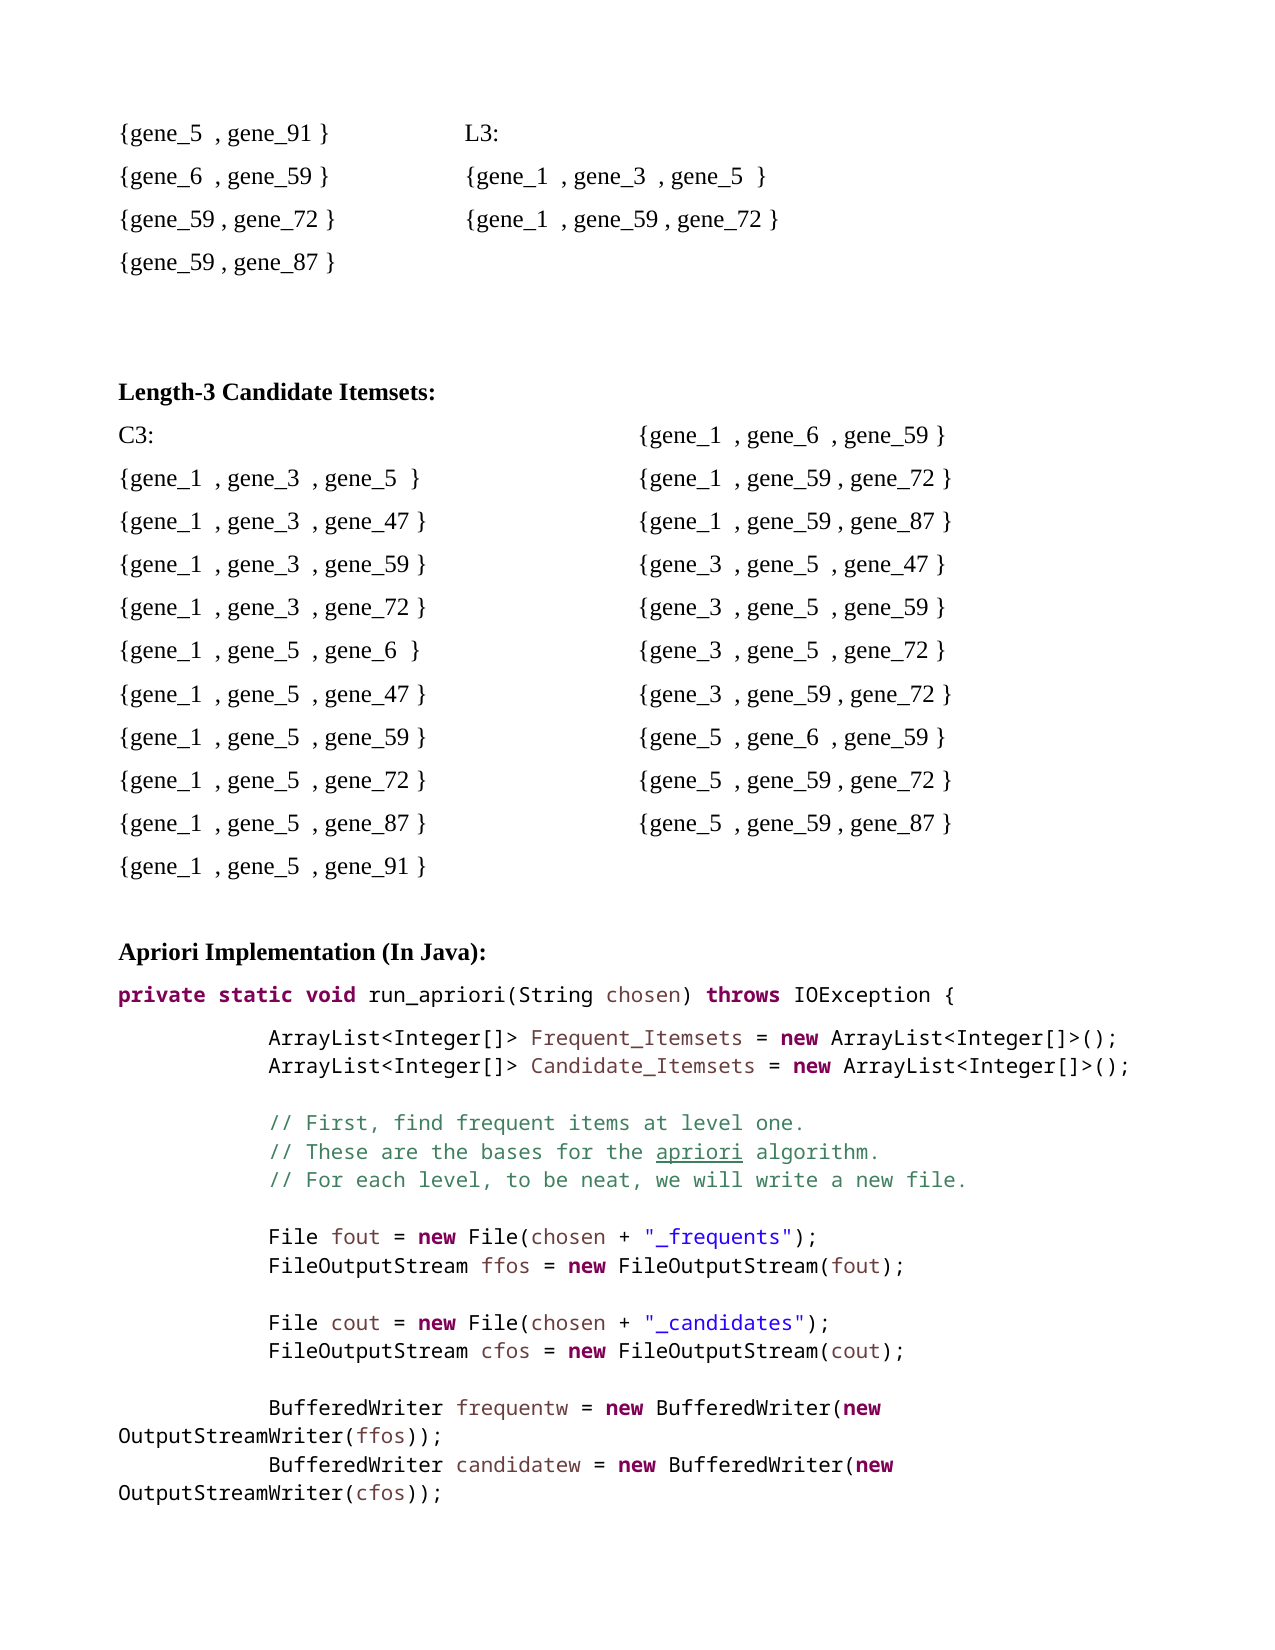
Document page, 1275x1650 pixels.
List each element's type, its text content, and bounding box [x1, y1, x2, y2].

text {gene_1 , gene_3 , gene_59 } [118, 549, 637, 578]
text {gene_1 , gene_5 , gene_47 } [118, 679, 637, 707]
text {gene_1 , gene_5 , gene_6 } [118, 636, 637, 664]
text {gene_1 , gene_3 , gene_5 } [464, 161, 811, 190]
text {gene_1 , gene_3 , gene_47 } [118, 506, 637, 535]
text FileOutputStream ffos = new FileOutputStream(fout); [118, 1251, 1157, 1279]
text FileOutputStream cfos = new FileOutputStream(cout); [118, 1336, 1157, 1364]
text {gene_1 , gene_3 , gene_72 } [118, 592, 637, 621]
text {gene_59 , gene_72 } [118, 204, 464, 233]
text {gene_5 , gene_59 , gene_87 } [637, 808, 1157, 837]
text L3: [464, 118, 811, 147]
text BufferedWriter candidatew = new BufferedWriter(new OutputStreamWriter(cfos)); [118, 1450, 1157, 1507]
text ArrayList<Integer[]> Candidate_Itemsets = new ArrayList<Integer[]>(); [118, 1052, 1157, 1080]
text // For each level, to be neat, we will write a new file. [118, 1165, 1157, 1194]
text {gene_1 , gene_59 , gene_72 } [464, 204, 811, 233]
text // First, find frequent items at level one. [118, 1108, 1157, 1137]
text {gene_1 , gene_6 , gene_59 } [637, 420, 1157, 449]
text C3: [118, 420, 637, 449]
text {gene_1 , gene_3 , gene_5 } [118, 463, 637, 492]
text {gene_3 , gene_59 , gene_72 } [637, 679, 1157, 707]
text {gene_3 , gene_5 , gene_59 } [637, 592, 1157, 621]
text BufferedWriter frequentw = new BufferedWriter(new OutputStreamWriter(ffos)); [118, 1393, 1157, 1450]
text File cout = new File(chosen + "_candidates"); [118, 1308, 1157, 1336]
text {gene_1 , gene_5 , gene_87 } [118, 808, 637, 837]
text Apriori Implementation (In Java): [118, 937, 1157, 966]
text private static void run_apriori(String chosen) throws IOException { [118, 981, 1157, 1009]
text {gene_6 , gene_59 } [118, 161, 464, 190]
text Length-3 Candidate Itemsets: [118, 377, 1157, 406]
text {gene_3 , gene_5 , gene_47 } [637, 549, 1157, 578]
text // These are the bases for the apriori algorithm. [118, 1137, 1157, 1165]
text {gene_1 , gene_59 , gene_72 } [637, 463, 1157, 492]
text {gene_3 , gene_5 , gene_72 } [637, 636, 1157, 664]
text {gene_5 , gene_59 , gene_72 } [637, 765, 1157, 794]
text {gene_59 , gene_87 } [118, 247, 464, 276]
text {gene_1 , gene_5 , gene_59 } [118, 722, 637, 751]
text ArrayList<Integer[]> Frequent_Itemsets = new ArrayList<Integer[]>(); [118, 1023, 1157, 1052]
text {gene_5 , gene_91 } [118, 118, 464, 147]
text {gene_1 , gene_59 , gene_87 } [637, 506, 1157, 535]
text {gene_5 , gene_6 , gene_59 } [637, 722, 1157, 751]
text {gene_1 , gene_5 , gene_91 } [118, 851, 637, 880]
text File fout = new File(chosen + "_frequents"); [118, 1222, 1157, 1251]
text {gene_1 , gene_5 , gene_72 } [118, 765, 637, 794]
